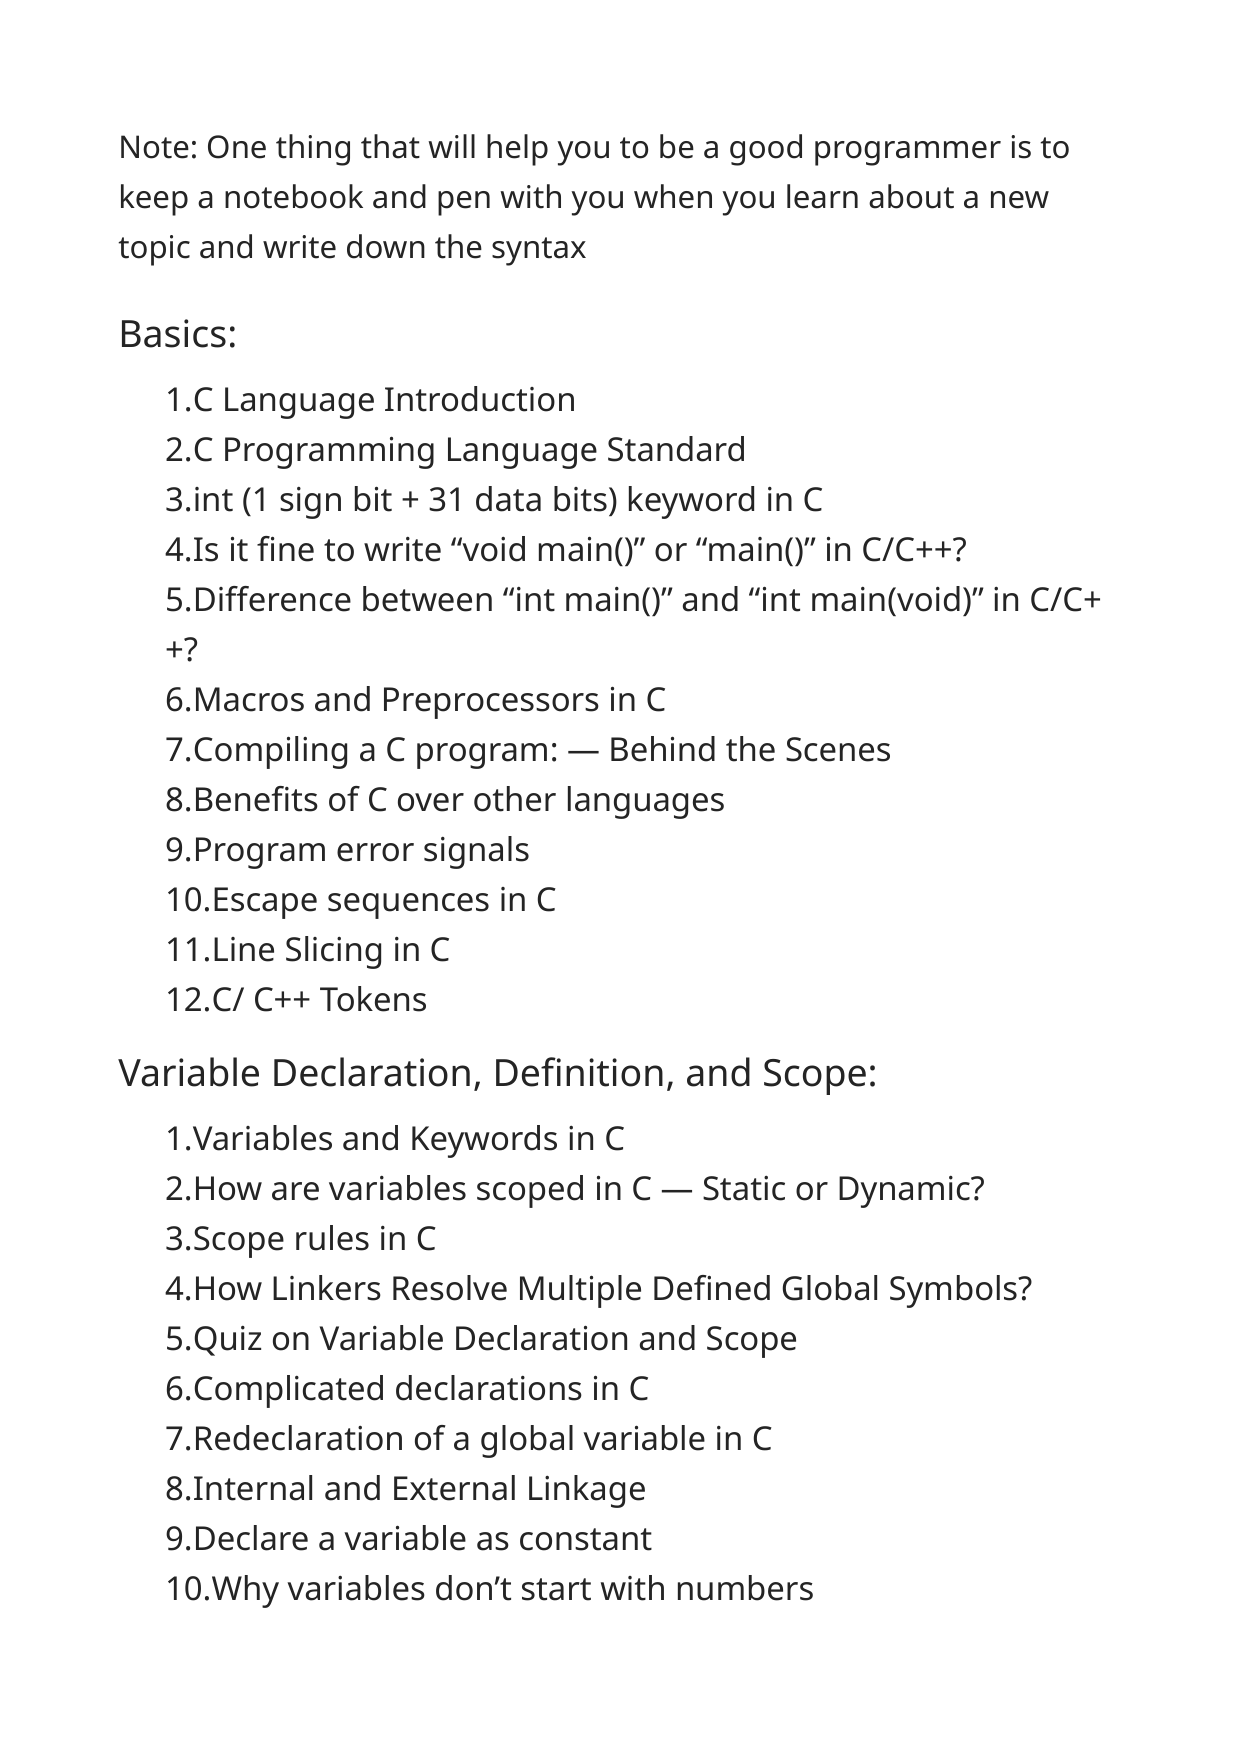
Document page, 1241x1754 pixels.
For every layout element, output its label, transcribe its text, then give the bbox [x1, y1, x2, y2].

list C Programming Language Standard [165, 421, 1122, 471]
list Program error signals [165, 821, 1122, 871]
list Declare a variable as constant [165, 1510, 1122, 1560]
list How Linkers Resolve Multiple Defined Global Symbols? [165, 1260, 1122, 1310]
list Compiling a C program: — Behind the Scenes [165, 721, 1122, 771]
list Difference between “int main()” and “int main(void)” in C/C++? [165, 571, 1122, 671]
list C Language Introduction [165, 371, 1122, 421]
list Is it fine to write “void main()” or “main()” in C/C++? [165, 521, 1122, 571]
list Scope rules in C [165, 1210, 1122, 1260]
list Quiz on Variable Declaration and Scope [165, 1310, 1122, 1360]
list How are variables scoped in C — Static or Dynamic? [165, 1160, 1122, 1210]
list Escape sequences in C [165, 871, 1122, 921]
list Internal and External Linkage [165, 1460, 1122, 1510]
list C/ C++ Tokens [165, 971, 1122, 1021]
list int (1 sign bit + 31 data bits) keyword in C [165, 471, 1122, 521]
list Macros and Preprocessors in C [165, 671, 1122, 721]
list Redeclaration of a global variable in C [165, 1410, 1122, 1460]
list Benefits of C over other languages [165, 771, 1122, 821]
list Complicated declarations in C [165, 1360, 1122, 1410]
list Variables and Keywords in C [165, 1110, 1122, 1160]
text Note: One thing that will help you to be a good programmer is to keep a notebook and pen with you when you learn about a new topic and write down the syntax [118, 118, 1122, 268]
subtitle Variable Declaration, Definition, and Scope: [118, 1046, 1122, 1097]
list Line Slicing in C [165, 921, 1122, 971]
subtitle Basics: [118, 308, 1122, 359]
list Why variables don’t start with numbers [165, 1560, 1122, 1610]
